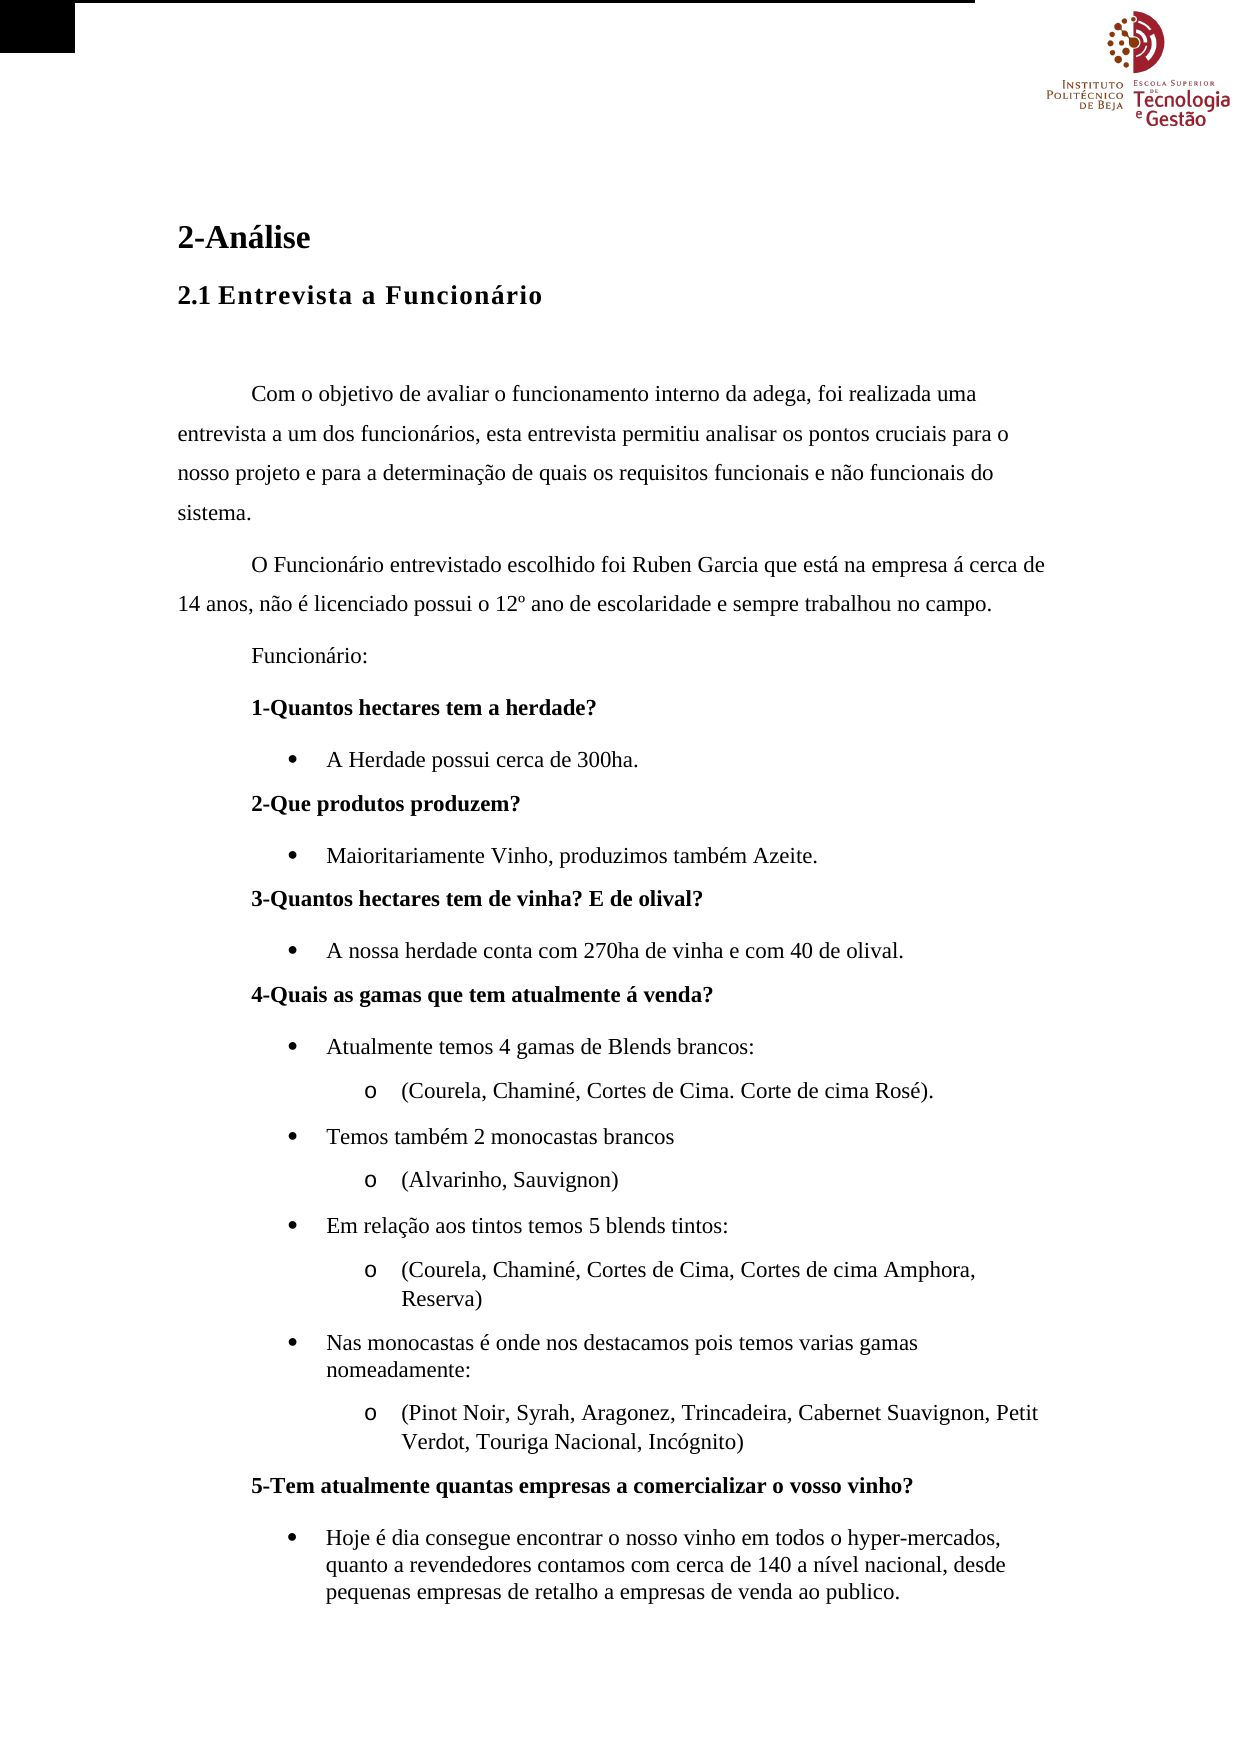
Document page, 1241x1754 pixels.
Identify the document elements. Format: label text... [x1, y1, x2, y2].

list Maioritariamente Vinho, produzimos também Azeite. [288, 842, 1063, 868]
text 1-Quantos hectares tem a herdade? [177, 694, 1063, 720]
text Funcionário: [177, 642, 1063, 668]
subtitle 2.1 Entrevista a Funcionário [177, 279, 1063, 310]
subtitle 2-Análise [177, 217, 1063, 256]
list Temos também 2 monocastas brancos [288, 1123, 1063, 1149]
list Em relação aos tintos temos 5 blends tintos: [288, 1212, 1063, 1238]
list (Courela, Chaminé, Cortes de Cima, Cortes de cima Amphora, Reserva) [363, 1256, 1063, 1311]
list (Courela, Chaminé, Cortes de Cima. Corte de cima Rosé). [363, 1077, 1063, 1105]
text O Funcionário entrevistado escolhido foi Ruben Garcia que está na empresa á cerca de 14 anos, não é licenciado possui o 12º ano de escolaridade e sempre trabalhou no campo. [177, 551, 1063, 616]
list (Pinot Noir, Syrah, Aragonez, Trincadeira, Cabernet Suavignon, Petit Verdot, Touriga Nacional, Incógnito) [363, 1399, 1063, 1455]
text 5-Tem atualmente quantas empresas a comercializar o vosso vinho? [177, 1472, 1063, 1498]
text 2-Que produtos produzem? [177, 790, 1063, 816]
list (Alvarinho, Sauvignon) [363, 1166, 1063, 1195]
text Com o objetivo de avaliar o funcionamento interno da adega, foi realizada uma entrevista a um dos funcionários, esta entrevista permitiu analisar os pontos cruciais para o nosso projeto e para a determinação de quais os requisitos funcionais e não funcionais do sistema. [177, 380, 1063, 525]
list Atualmente temos 4 gamas de Blends brancos: [288, 1033, 1063, 1059]
text 4-Quais as gamas que tem atualmente á venda? [177, 981, 1063, 1008]
list Nas monocastas é onde nos destacamos pois temos varias gamas nomeadamente: [288, 1329, 1063, 1382]
list A nossa herdade conta com 270ha de vinha e com 40 de olival. [288, 937, 1063, 964]
list Hoje é dia consegue encontrar o nosso vinho em todos o hyper-mercados, quanto a revendedores contamos com cerca de 140 a nível nacional, desde pequenas empresas de retalho a empresas de venda ao publico. [288, 1524, 1063, 1605]
list A Herdade possui cerca de 300ha. [288, 746, 1063, 772]
text 3-Quantos hectares tem de vinha? E de olival? [177, 886, 1063, 912]
